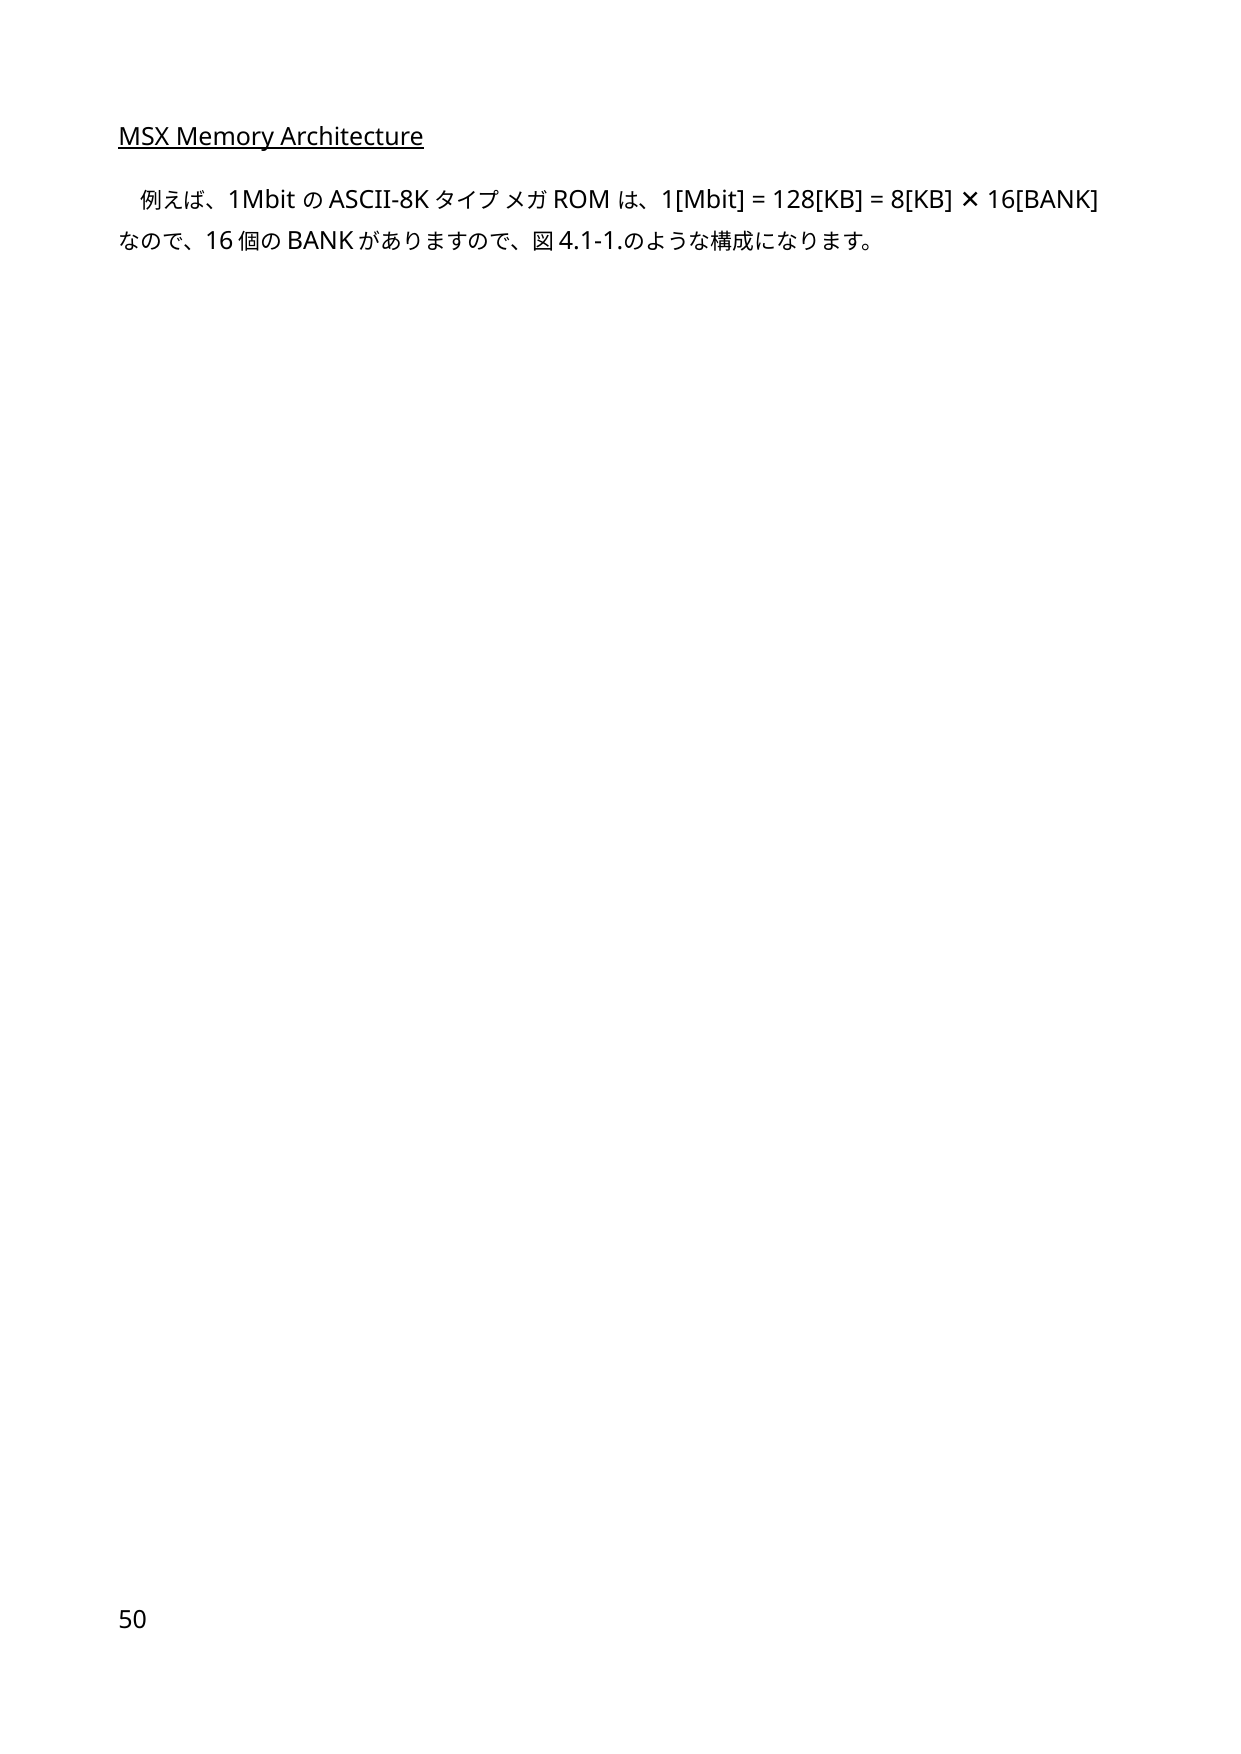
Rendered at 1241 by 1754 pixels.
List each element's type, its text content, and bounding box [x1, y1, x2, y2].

text 例えば、1Mbit の ASCII-8Kタイプ メガROM は、1[Mbit] = 128[KB] = 8[KB] ✕ 16[BANK] なので、16個のBANKがありますので、図4.1-1.のような構成になります。 [118, 182, 1122, 257]
